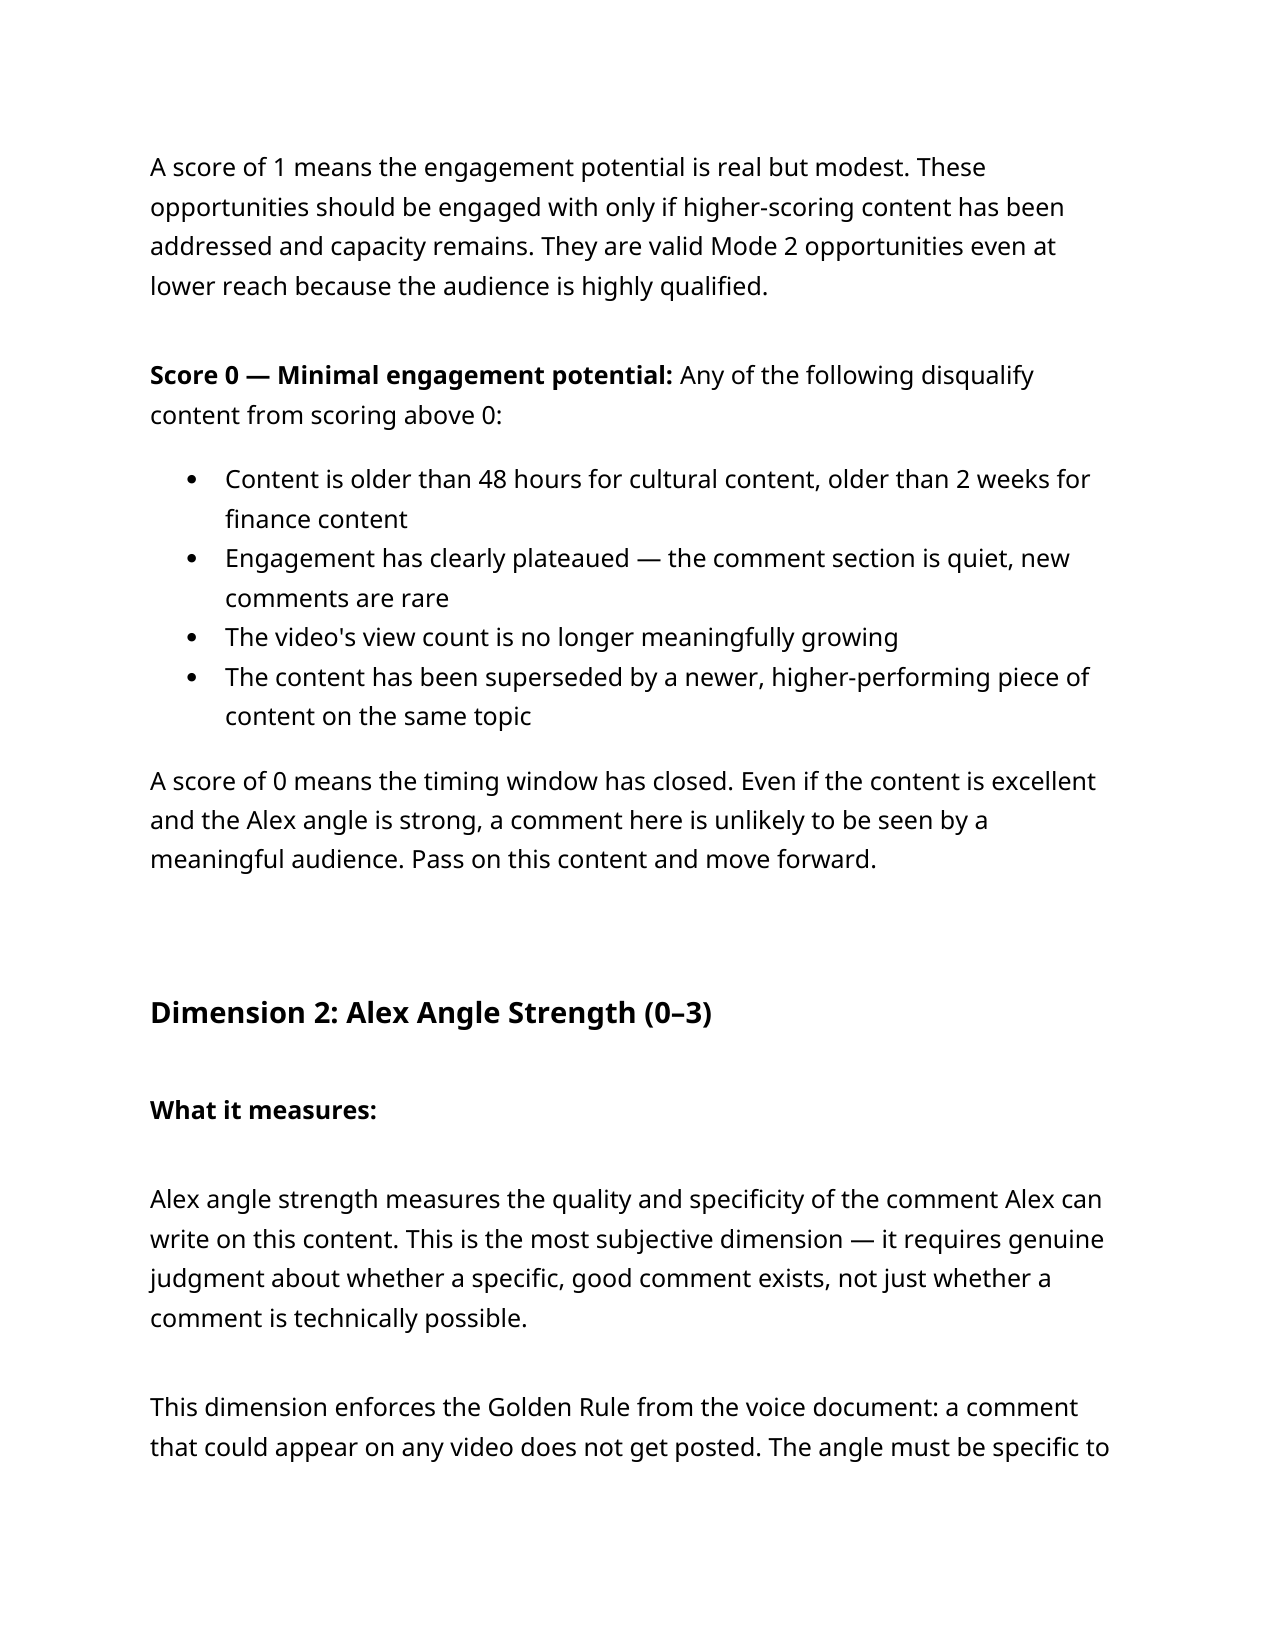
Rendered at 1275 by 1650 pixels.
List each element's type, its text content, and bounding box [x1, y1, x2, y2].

subtitle Dimension 2: Alex Angle Strength (0–3) [150, 992, 1125, 1032]
list The content has been superseded by a newer, higher-performing piece of content on the same topic [187, 659, 1125, 733]
text Score 0 — Minimal engagement potential: Any of the following disqualify content from scoring above 0: [150, 358, 1125, 431]
text A score of 0 means the timing window has closed. Even if the content is excellent and the Alex angle is strong, a comment here is unlikely to be seen by a meaningful audience. Pass on this content and move forward. [150, 763, 1125, 876]
text A score of 1 means the engagement potential is real but modest. These opportunities should be engaged with only if higher-scoring content has been addressed and capacity remains. They are valid Mode 2 opportunities even at lower reach because the audience is highly qualified. [150, 150, 1125, 302]
list The video's view count is no longer meaningfully growing [187, 620, 1125, 654]
text This dimension enforces the Golden Rule from the voice document: a comment that could appear on any video does not get posted. The angle must be specific to [150, 1390, 1125, 1463]
text What it measures: [150, 1092, 1125, 1126]
list Content is older than 48 hours for cultural content, older than 2 weeks for finance content [187, 462, 1125, 535]
list Engagement has clearly plateaued — the comment section is quiet, new comments are rare [187, 541, 1125, 614]
text Alex angle strength measures the quality and specificity of the comment Alex can write on this content. This is the most subjective dimension — it requires genuine judgment about whether a specific, good comment exists, not just whether a comment is technically possible. [150, 1182, 1125, 1334]
